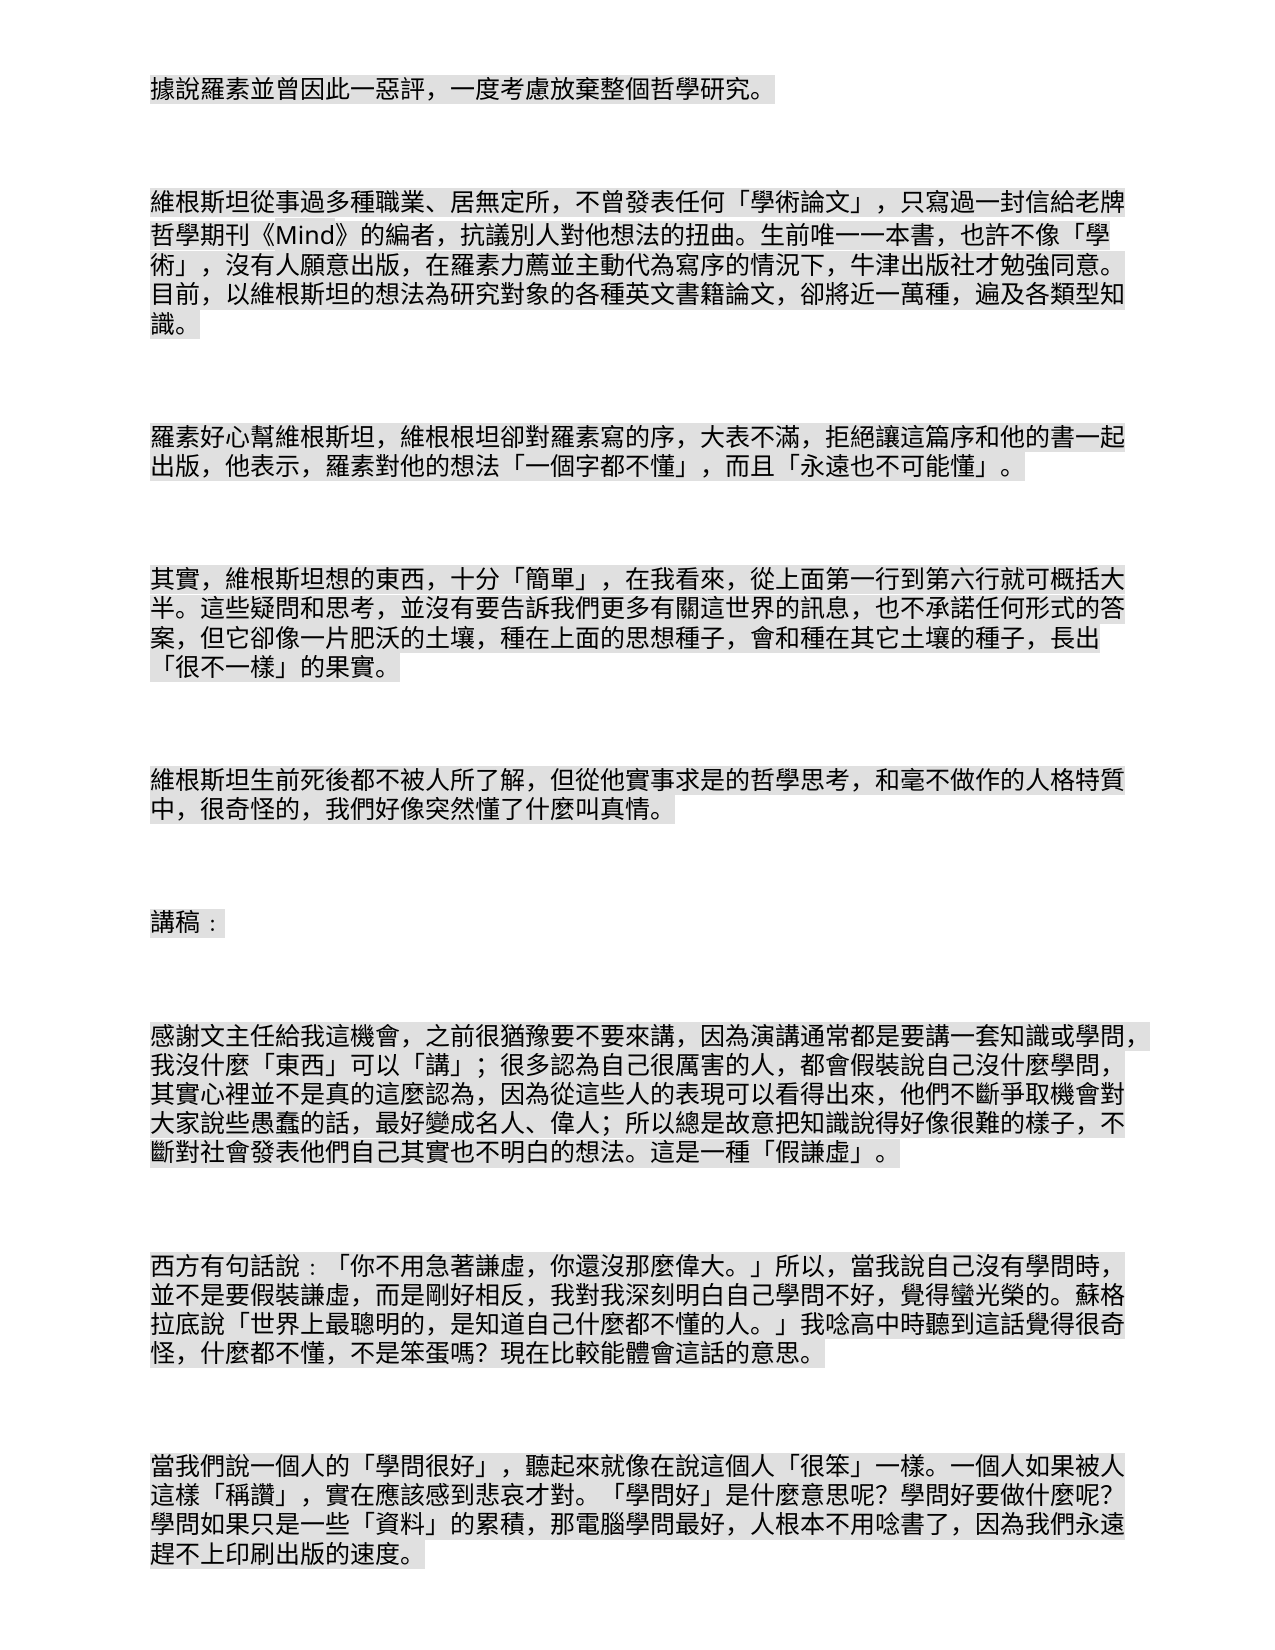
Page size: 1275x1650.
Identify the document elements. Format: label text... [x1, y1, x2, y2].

text 羅素好心幫維根斯坦，維根根坦卻對羅素寫的序，大表不滿，拒絕讓這篇序和他的書一起出版，他表示，羅素對他的想法「一個字都不懂」，而且「永遠也不可能懂」。 [150, 423, 1125, 481]
text 當我們說一個人的「學問很好」，聽起來就像在說這個人「很笨」一樣。一個人如果被人這樣「稱讚」，實在應該感到悲哀才對。「學問好」是什麼意思呢？學問好要做什麼呢？學問如果只是一些「資料」的累積，那電腦學問最好，人根本不用唸書了，因為我們永遠趕不上印刷出版的速度。 [150, 1452, 1125, 1569]
text 維根斯坦生前死後都不被人所了解，但從他實事求是的哲學思考，和毫不做作的人格特質中，很奇怪的，我們好像突然懂了什麼叫真情。 [150, 766, 1125, 824]
text 維根斯坦從事過多種職業、居無定所，不曾發表任何「學術論文」，只寫過一封信給老牌哲學期刊《Mind》的編者，抗議別人對他想法的扭曲。生前唯一一本書，也許不像「學術」，沒有人願意出版，在羅素力薦並主動代為寫序的情況下，牛津出版社才勉強同意。目前，以維根斯坦的想法為研究對象的各種英文書籍論文，卻將近一萬種，遍及各類型知識。 [150, 188, 1125, 339]
text 西方有句話說﹕「你不用急著謙虛，你還沒那麼偉大。」所以，當我說自己沒有學問時，並不是要假裝謙虛，而是剛好相反，我對我深刻明白自己學問不好，覺得蠻光榮的。蘇格拉底說「世界上最聰明的，是知道自己什麼都不懂的人。」我唸高中時聽到這話覺得很奇怪，什麼都不懂，不是笨蛋嗎？現在比較能體會這話的意思。 [150, 1252, 1125, 1368]
text 為了替上述疑問取得一些「學術」公信力，不得不搬出一個我死後骨灰準備灑在他的墳墓上當肥料的人---維根斯坦（L. Wittgenstein,1889-1951）。他沒接受多少正規教育，一生只拿到一個羅素（B. Russell, 1872-1970）「贈送」的劍橋博士學位，但是，他的批評，卻讓當時聲望如日中天的羅素放棄出版一本一千頁的「知識論」（epistemology）著作，據說羅素並曾因此一惡評，一度考慮放棄整個哲學研究。 [150, 75, 1125, 104]
text 其實，維根斯坦想的東西，十分「簡單」，在我看來，從上面第一行到第六行就可概括大半。這些疑問和思考，並沒有要告訴我們更多有關這世界的訊息，也不承諾任何形式的答案，但它卻像一片肥沃的土壤，種在上面的思想種子，會和種在其它土壤的種子，長出「很不一樣」的果實。 [150, 565, 1125, 682]
text 感謝文主任給我這機會，之前很猶豫要不要來講，因為演講通常都是要講一套知識或學問，我沒什麼「東西」可以「講」；很多認為自己很厲害的人，都會假裝說自己沒什麼學問，其實心裡並不是真的這麼認為，因為從這些人的表現可以看得出來，他們不斷爭取機會對大家說些愚蠢的話，最好變成名人、偉人；所以總是故意把知識說得好像很難的樣子，不斷對社會發表他們自己其實也不明白的想法。這是一種「假謙虛」。 [150, 1022, 1125, 1168]
text 講稿﹕ [150, 908, 1125, 938]
